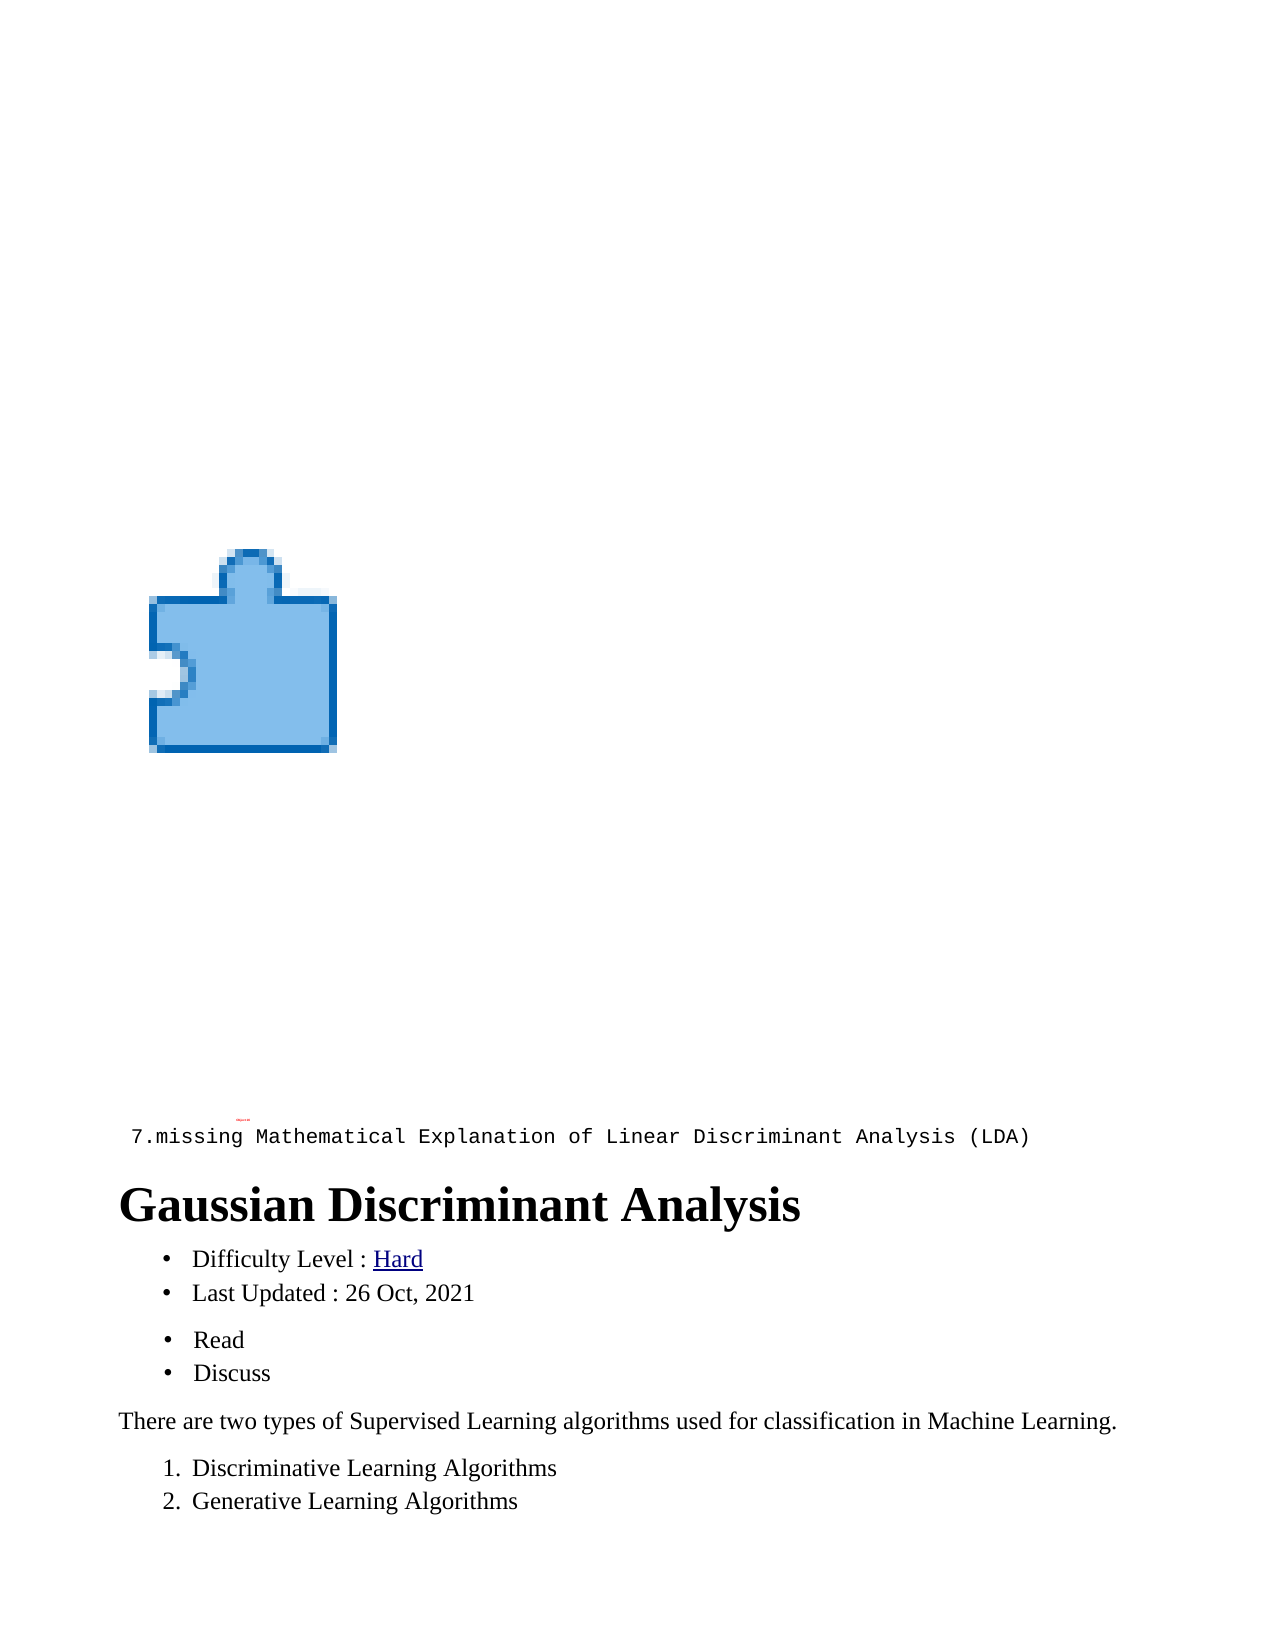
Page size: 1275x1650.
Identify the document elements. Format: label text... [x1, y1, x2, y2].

list Discuss [164, 1358, 1157, 1387]
text There are two types of Supervised Learning algorithms used for classification in Machine Learning. [118, 1406, 1157, 1434]
list Generative Learning Algorithms [162, 1486, 1157, 1515]
subtitle Gaussian Discriminant Analysis [118, 1174, 1157, 1232]
list Read [164, 1325, 1157, 1354]
list Difficulty Level : Hard [162, 1244, 1157, 1273]
list Last Updated : 26 Oct, 2021 [162, 1278, 1157, 1306]
list Discriminative Learning Algorithms [162, 1453, 1157, 1482]
text 7.missing Mathematical Explanation of Linear Discriminant Analysis (LDA) [118, 1126, 1157, 1149]
